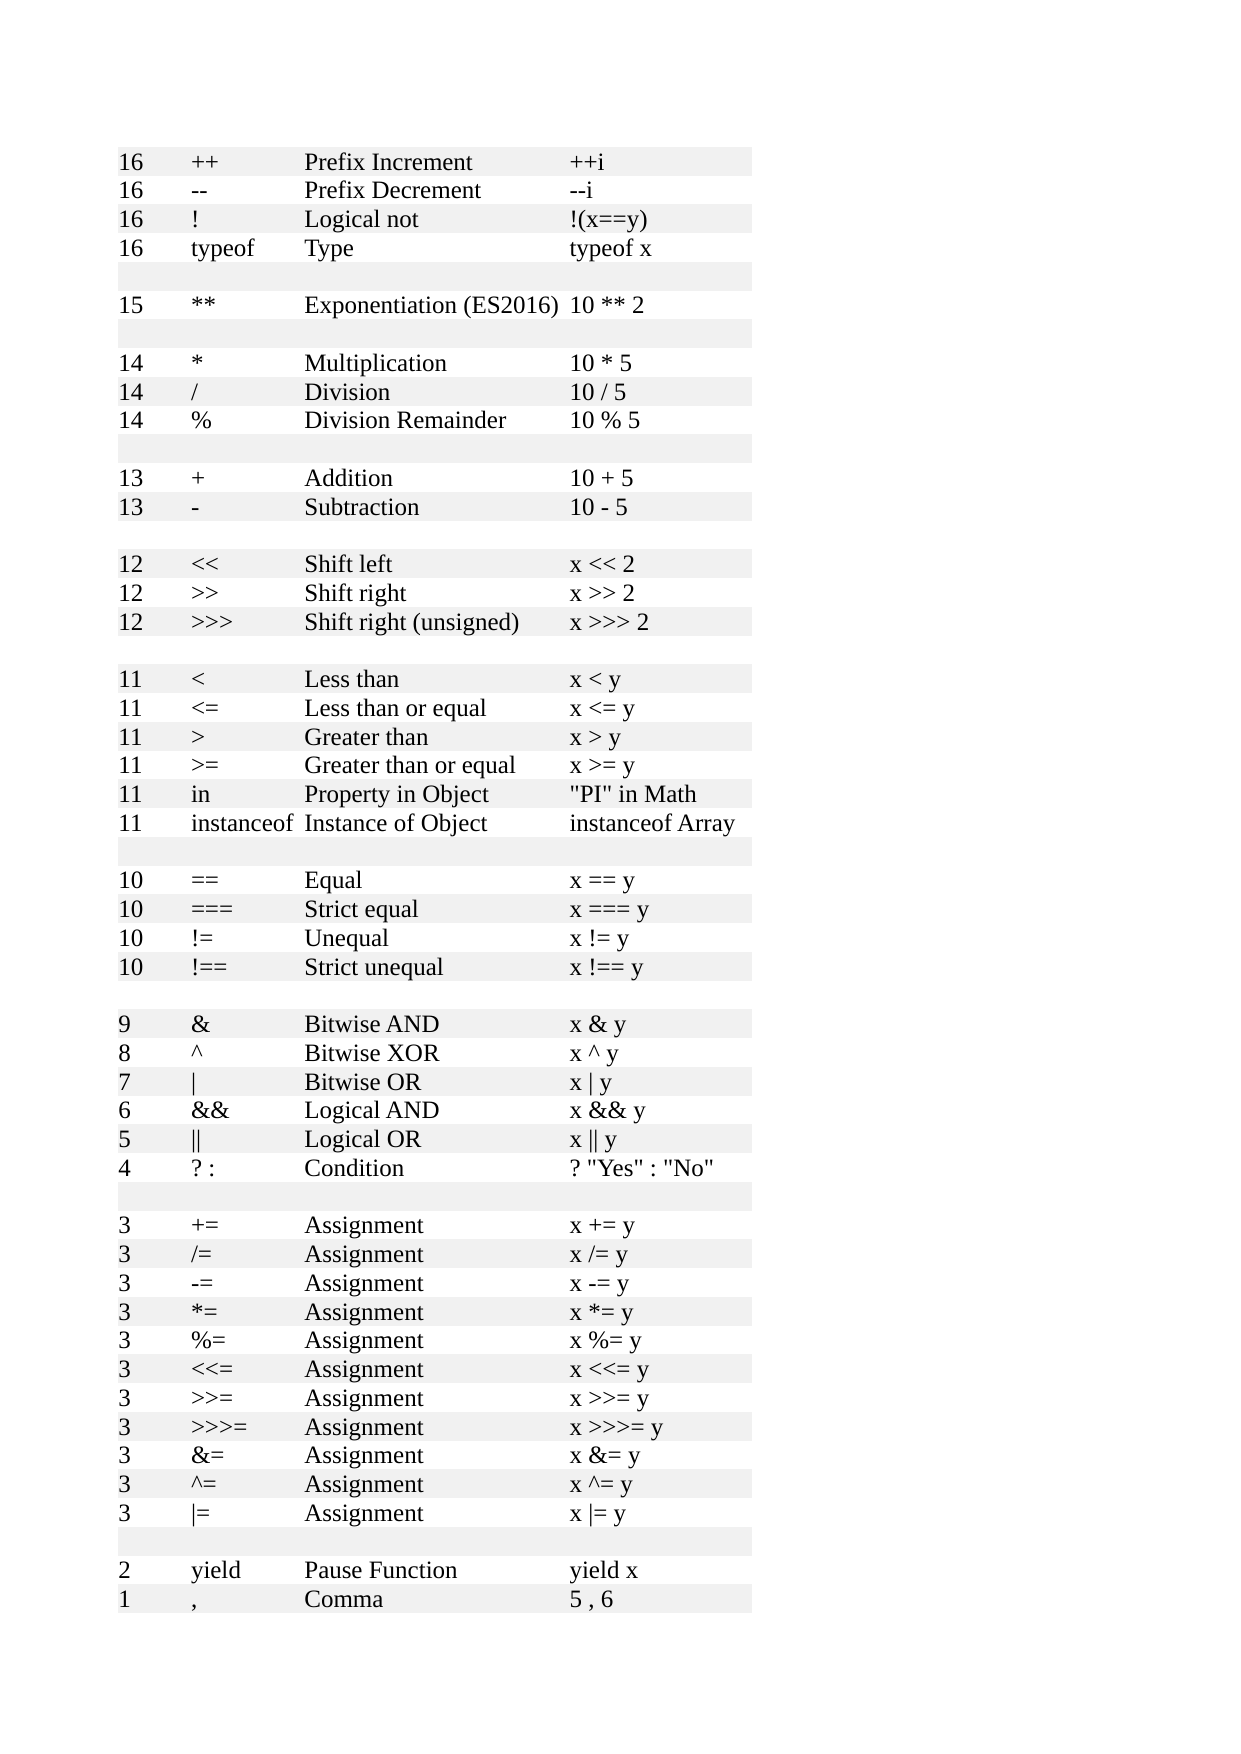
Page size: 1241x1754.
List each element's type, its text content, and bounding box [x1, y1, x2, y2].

table_cell Division [304, 377, 569, 406]
table_cell <= [191, 693, 304, 722]
table_cell 3 [118, 1211, 191, 1239]
table_cell x /= y [569, 1239, 752, 1268]
table_cell x == y [569, 866, 752, 894]
table_cell Assignment [304, 1354, 569, 1383]
table_cell || [191, 1124, 304, 1153]
table_cell [304, 319, 569, 348]
table_cell [304, 1527, 569, 1556]
table_cell * [191, 348, 304, 377]
table_cell Assignment [304, 1211, 569, 1239]
table_cell 10 % 5 [569, 406, 752, 434]
table_cell typeof [191, 233, 304, 262]
table_cell Property in Object [304, 779, 569, 808]
table_cell Comma [304, 1584, 569, 1613]
table_cell instanceof Array [569, 808, 752, 837]
table_cell [569, 319, 752, 348]
table_cell ! [191, 204, 304, 233]
table_cell << [191, 549, 304, 578]
table_cell x |= y [569, 1498, 752, 1527]
table_cell x || y [569, 1124, 752, 1153]
table_cell x ^ y [569, 1038, 752, 1067]
table_cell [118, 636, 191, 664]
table_cell *= [191, 1297, 304, 1326]
table_cell 3 [118, 1297, 191, 1326]
table_cell 3 [118, 1239, 191, 1268]
table_cell 10 / 5 [569, 377, 752, 406]
table_cell [304, 118, 569, 147]
table_cell 3 [118, 1268, 191, 1297]
table_cell [569, 837, 752, 866]
table_cell 13 [118, 463, 191, 492]
table_cell 4 [118, 1153, 191, 1182]
table_cell ++ [191, 147, 304, 176]
table_cell Assignment [304, 1326, 569, 1354]
table_cell "PI" in Math [569, 779, 752, 808]
table_cell instanceof [191, 808, 304, 837]
table_cell , [191, 1584, 304, 1613]
table_cell Logical not [304, 204, 569, 233]
table_cell [304, 262, 569, 291]
table_cell 12 [118, 549, 191, 578]
table_cell x >>= y [569, 1383, 752, 1412]
table_cell x >>>= y [569, 1412, 752, 1441]
table_cell Shift right (unsigned) [304, 607, 569, 636]
table_cell 11 [118, 693, 191, 722]
table_cell --i [569, 176, 752, 204]
table_cell 3 [118, 1412, 191, 1441]
table_cell < [191, 664, 304, 693]
table_cell 3 [118, 1469, 191, 1498]
table_cell [191, 981, 304, 1009]
table_cell ? : [191, 1153, 304, 1182]
table_cell [569, 118, 752, 147]
table_cell Prefix Increment [304, 147, 569, 176]
table_cell 3 [118, 1326, 191, 1354]
table_cell Shift right [304, 578, 569, 607]
table_cell [304, 1182, 569, 1211]
table_cell [304, 521, 569, 549]
table_cell 14 [118, 348, 191, 377]
table_cell 10 [118, 894, 191, 923]
table_cell 10 + 5 [569, 463, 752, 492]
table_cell ++i [569, 147, 752, 176]
table_cell [304, 636, 569, 664]
table_cell 1 [118, 1584, 191, 1613]
table_cell Logical AND [304, 1096, 569, 1124]
table_cell 14 [118, 377, 191, 406]
table_cell [118, 981, 191, 1009]
table_cell >>> [191, 607, 304, 636]
table_cell [118, 262, 191, 291]
table_cell x >>> 2 [569, 607, 752, 636]
table_cell [191, 118, 304, 147]
table_cell in [191, 779, 304, 808]
table_cell [118, 118, 191, 147]
table_cell 14 [118, 406, 191, 434]
table_cell Instance of Object [304, 808, 569, 837]
table_cell ** [191, 291, 304, 319]
table_cell 11 [118, 808, 191, 837]
table_cell x <= y [569, 693, 752, 722]
table_cell 10 [118, 923, 191, 952]
table_cell [569, 1527, 752, 1556]
table_cell [304, 981, 569, 1009]
table_cell Division Remainder [304, 406, 569, 434]
table_cell 16 [118, 204, 191, 233]
table_cell 5 [118, 1124, 191, 1153]
table_cell != [191, 923, 304, 952]
table_cell !(x==y) [569, 204, 752, 233]
table_cell Assignment [304, 1412, 569, 1441]
table_cell += [191, 1211, 304, 1239]
table_cell >>= [191, 1383, 304, 1412]
table_cell 3 [118, 1383, 191, 1412]
table_cell Strict unequal [304, 952, 569, 981]
table_cell Subtraction [304, 492, 569, 521]
table_cell + [191, 463, 304, 492]
table_cell %= [191, 1326, 304, 1354]
table_cell Exponentiation (ES2016) [304, 291, 569, 319]
table_cell Bitwise AND [304, 1009, 569, 1038]
table_cell 16 [118, 176, 191, 204]
table_cell | [191, 1067, 304, 1096]
table_cell !== [191, 952, 304, 981]
table_cell 13 [118, 492, 191, 521]
table_cell Logical OR [304, 1124, 569, 1153]
table_cell yield [191, 1556, 304, 1584]
table_cell 11 [118, 722, 191, 751]
table_cell ^ [191, 1038, 304, 1067]
table_cell Condition [304, 1153, 569, 1182]
table_cell &= [191, 1441, 304, 1469]
table_cell x >> 2 [569, 578, 752, 607]
table_cell x === y [569, 894, 752, 923]
table_cell x != y [569, 923, 752, 952]
table_cell Less than [304, 664, 569, 693]
table_cell x | y [569, 1067, 752, 1096]
table_cell 10 [118, 952, 191, 981]
table_cell 15 [118, 291, 191, 319]
table_cell [569, 434, 752, 463]
table_cell > [191, 722, 304, 751]
table_cell x -= y [569, 1268, 752, 1297]
table_cell x += y [569, 1211, 752, 1239]
table_cell % [191, 406, 304, 434]
table_cell x << 2 [569, 549, 752, 578]
table_cell [191, 1182, 304, 1211]
table_cell [569, 981, 752, 1009]
table_cell - [191, 492, 304, 521]
table_cell x %= y [569, 1326, 752, 1354]
table_cell Assignment [304, 1469, 569, 1498]
table_cell && [191, 1096, 304, 1124]
table_cell Assignment [304, 1498, 569, 1527]
table_cell -- [191, 176, 304, 204]
table_cell 6 [118, 1096, 191, 1124]
table_cell x ^= y [569, 1469, 752, 1498]
table_cell x & y [569, 1009, 752, 1038]
table_cell [191, 319, 304, 348]
table_cell Greater than or equal [304, 751, 569, 779]
table_cell Unequal [304, 923, 569, 952]
table_cell [569, 521, 752, 549]
table_cell [118, 319, 191, 348]
table_cell 10 ** 2 [569, 291, 752, 319]
table_cell Less than or equal [304, 693, 569, 722]
table_cell x <<= y [569, 1354, 752, 1383]
table_cell [191, 636, 304, 664]
table_cell ^= [191, 1469, 304, 1498]
table_cell Bitwise OR [304, 1067, 569, 1096]
table_cell ? "Yes" : "No" [569, 1153, 752, 1182]
table_cell [569, 636, 752, 664]
table_cell x *= y [569, 1297, 752, 1326]
table_cell 3 [118, 1441, 191, 1469]
table_cell === [191, 894, 304, 923]
table_cell x > y [569, 722, 752, 751]
table_cell 16 [118, 147, 191, 176]
table_cell 5 , 6 [569, 1584, 752, 1613]
table_cell [569, 262, 752, 291]
table_cell Assignment [304, 1441, 569, 1469]
table_cell [304, 837, 569, 866]
table_cell typeof x [569, 233, 752, 262]
table_cell |= [191, 1498, 304, 1527]
table_cell x &= y [569, 1441, 752, 1469]
table_cell Assignment [304, 1239, 569, 1268]
table_cell [118, 434, 191, 463]
table_cell yield x [569, 1556, 752, 1584]
table_cell 16 [118, 233, 191, 262]
table_cell -= [191, 1268, 304, 1297]
table_cell 10 [118, 866, 191, 894]
table_cell [191, 1527, 304, 1556]
table_cell 2 [118, 1556, 191, 1584]
table_cell Addition [304, 463, 569, 492]
table_cell 10 * 5 [569, 348, 752, 377]
table_cell [118, 521, 191, 549]
table_cell [191, 434, 304, 463]
table_cell [191, 837, 304, 866]
table_cell 11 [118, 664, 191, 693]
table_cell x && y [569, 1096, 752, 1124]
table_cell == [191, 866, 304, 894]
table_cell >> [191, 578, 304, 607]
table_cell [304, 434, 569, 463]
table_cell Assignment [304, 1268, 569, 1297]
table_cell 8 [118, 1038, 191, 1067]
table_cell [118, 837, 191, 866]
table_cell [191, 521, 304, 549]
table_cell Assignment [304, 1383, 569, 1412]
table_cell x < y [569, 664, 752, 693]
table_cell Shift left [304, 549, 569, 578]
table_cell [191, 262, 304, 291]
table_cell /= [191, 1239, 304, 1268]
table_cell Type [304, 233, 569, 262]
table_cell 12 [118, 578, 191, 607]
table_cell Strict equal [304, 894, 569, 923]
table_cell Greater than [304, 722, 569, 751]
table_cell Pause Function [304, 1556, 569, 1584]
table_cell <<= [191, 1354, 304, 1383]
table_cell 3 [118, 1498, 191, 1527]
table_cell [118, 1527, 191, 1556]
table_cell & [191, 1009, 304, 1038]
table_cell x >= y [569, 751, 752, 779]
table_cell / [191, 377, 304, 406]
table_cell [569, 1182, 752, 1211]
table_cell Multiplication [304, 348, 569, 377]
table_cell [118, 1182, 191, 1211]
table_cell 11 [118, 779, 191, 808]
table_cell 10 - 5 [569, 492, 752, 521]
table_cell Assignment [304, 1297, 569, 1326]
table_cell 3 [118, 1354, 191, 1383]
table_cell x !== y [569, 952, 752, 981]
table_cell 9 [118, 1009, 191, 1038]
table_cell >>>= [191, 1412, 304, 1441]
table_cell Prefix Decrement [304, 176, 569, 204]
table_cell 11 [118, 751, 191, 779]
table_cell 12 [118, 607, 191, 636]
table_cell 7 [118, 1067, 191, 1096]
table_cell Equal [304, 866, 569, 894]
table_cell >= [191, 751, 304, 779]
table_cell Bitwise XOR [304, 1038, 569, 1067]
